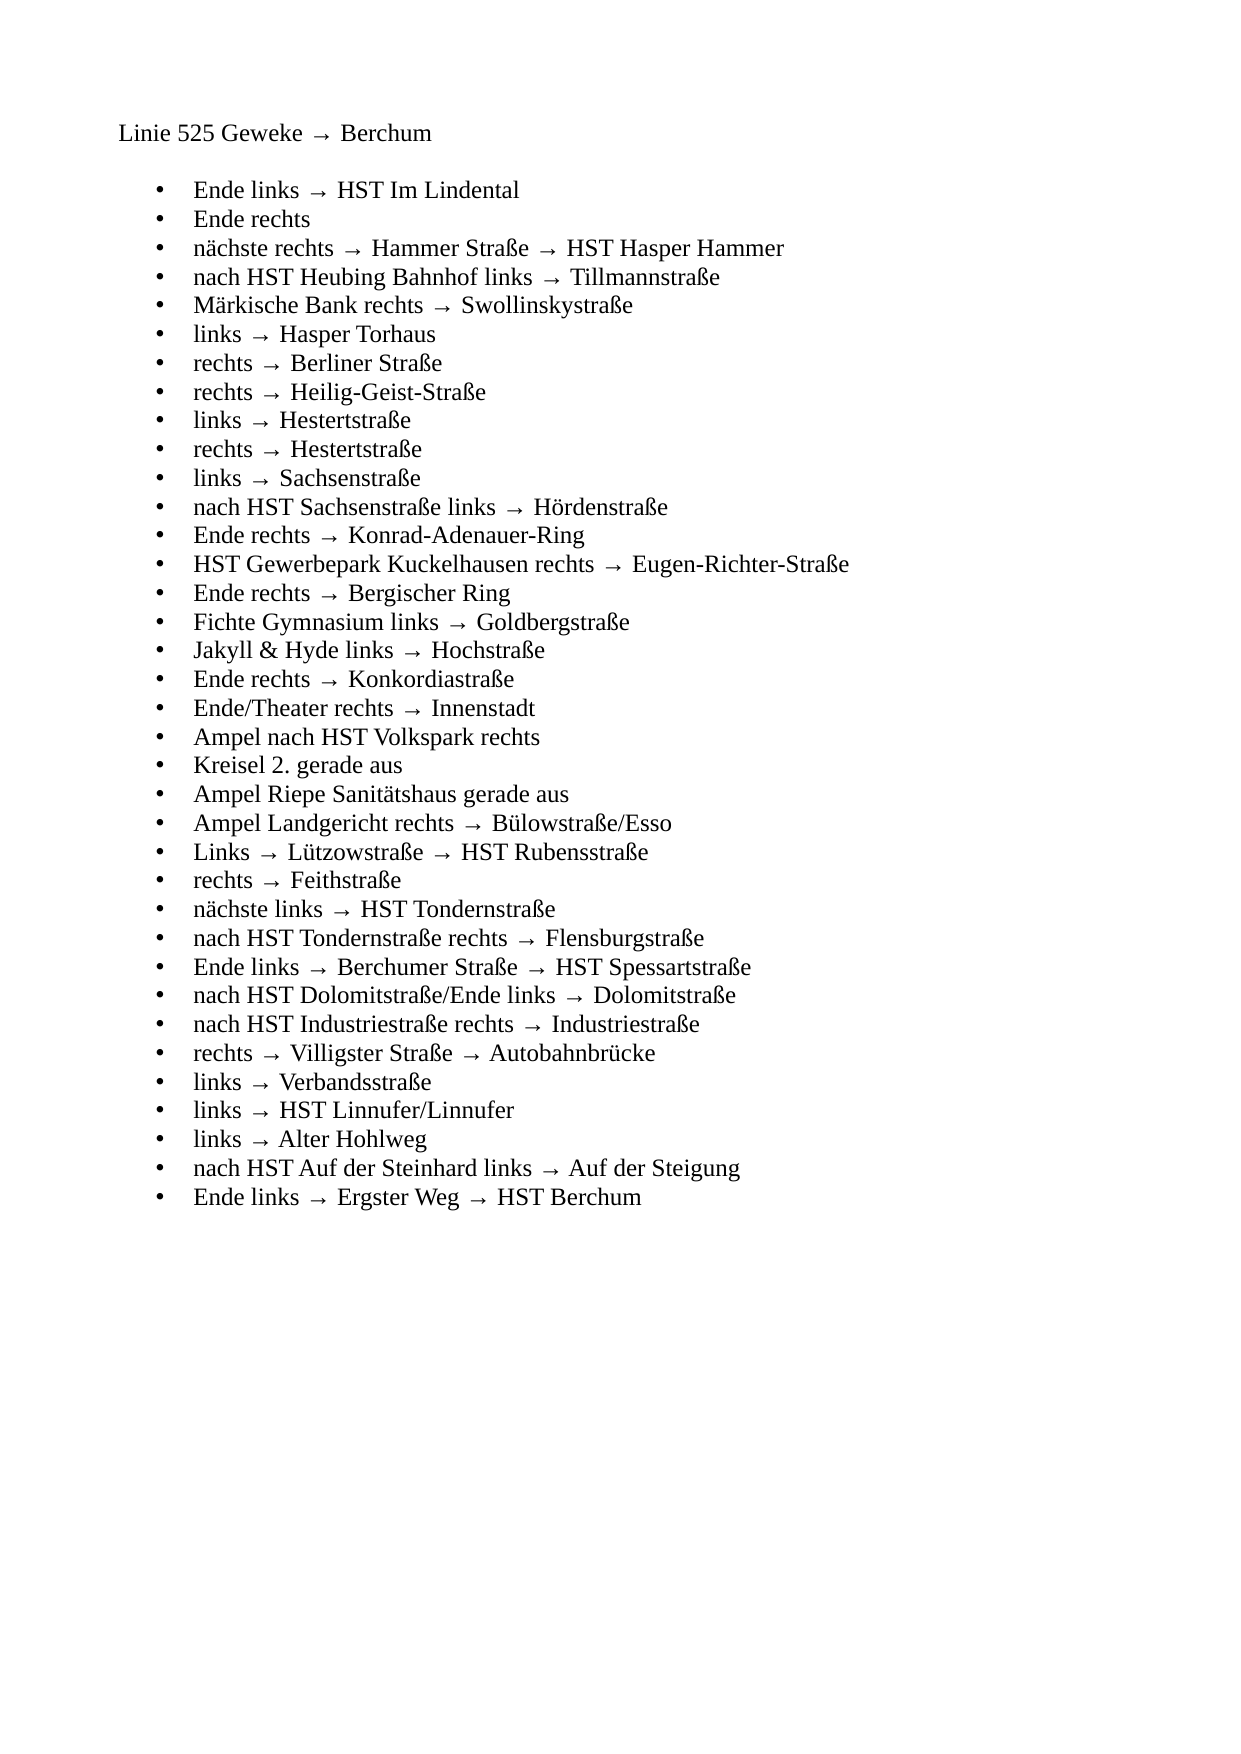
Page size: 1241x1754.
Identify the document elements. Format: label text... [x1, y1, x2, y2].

list Kreisel 2. gerade aus [156, 751, 1122, 779]
list nach HST Heubing Bahnhof links → Tillmannstraße [156, 262, 1122, 291]
list links → Hasper Torhaus [156, 319, 1122, 348]
list Ende rechts → Bergischer Ring [156, 578, 1122, 607]
list Ampel nach HST Volkspark rechts [156, 722, 1122, 751]
list Ende/Theater rechts → Innenstadt [156, 693, 1122, 722]
list Ende links → Ergster Weg → HST Berchum [156, 1182, 1122, 1211]
list HST Gewerbepark Kuckelhausen rechts → Eugen-Richter-Straße [156, 549, 1122, 578]
list Ende rechts → Konrad-Adenauer-Ring [156, 521, 1122, 549]
list links → Verbandsstraße [156, 1067, 1122, 1096]
list nach HST Industriestraße rechts → Industriestraße [156, 1009, 1122, 1038]
list Ampel Riepe Sanitätshaus gerade aus [156, 779, 1122, 808]
list nach HST Dolomitstraße/Ende links → Dolomitstraße [156, 981, 1122, 1009]
list nächste links → HST Tondernstraße [156, 894, 1122, 923]
list nach HST Sachsenstraße links → Hördenstraße [156, 492, 1122, 521]
list Fichte Gymnasium links → Goldbergstraße [156, 607, 1122, 636]
list rechts → Heilig-Geist-Straße [156, 377, 1122, 406]
list Jakyll & Hyde links → Hochstraße [156, 636, 1122, 664]
list links → Hestertstraße [156, 406, 1122, 434]
list Ende rechts → Konkordiastraße [156, 664, 1122, 693]
list links → Alter Hohlweg [156, 1124, 1122, 1153]
list nach HST Auf der Steinhard links → Auf der Steigung [156, 1153, 1122, 1182]
list rechts → Villigster Straße → Autobahnbrücke [156, 1038, 1122, 1067]
list nach HST Tondernstraße rechts → Flensburgstraße [156, 923, 1122, 952]
list Ende rechts [156, 204, 1122, 233]
list Links → Lützowstraße → HST Rubensstraße [156, 837, 1122, 866]
list nächste rechts → Hammer Straße → HST Hasper Hammer [156, 233, 1122, 262]
list rechts → Feithstraße [156, 866, 1122, 894]
list rechts → Berliner Straße [156, 348, 1122, 377]
list Ende links → Berchumer Straße → HST Spessartstraße [156, 952, 1122, 981]
list links → HST Linnufer/Linnufer [156, 1096, 1122, 1124]
list Ende links → HST Im Lindental [156, 176, 1122, 204]
list Märkische Bank rechts → Swollinskystraße [156, 291, 1122, 319]
list rechts → Hestertstraße [156, 434, 1122, 463]
text Linie 525 Geweke → Berchum [118, 118, 1122, 147]
list Ampel Landgericht rechts → Bülowstraße/Esso [156, 808, 1122, 837]
list links → Sachsenstraße [156, 463, 1122, 492]
